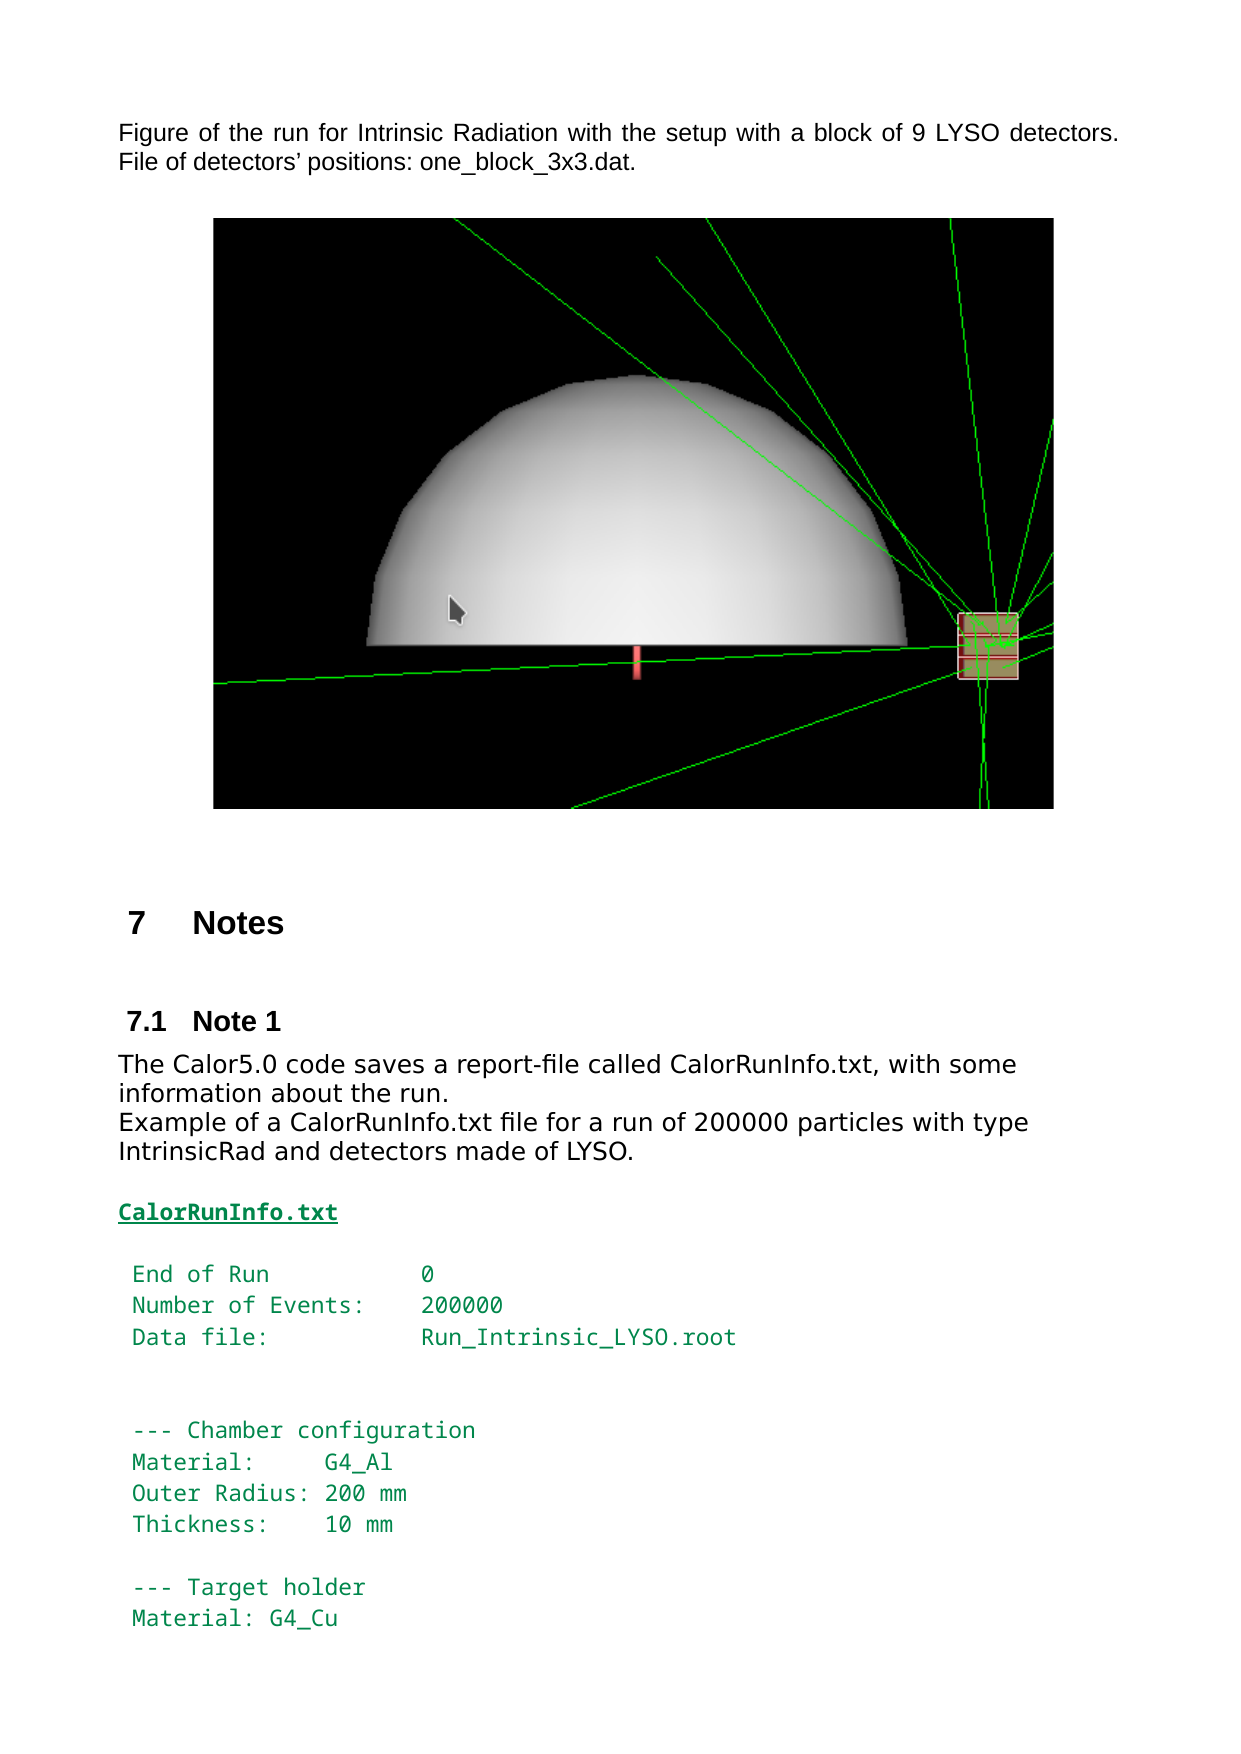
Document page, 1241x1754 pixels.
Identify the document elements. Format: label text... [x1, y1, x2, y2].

text Data file: Run_Intrinsic_LYSO.root [118, 1321, 1122, 1352]
subtitle Note 1 [118, 1004, 1122, 1037]
text Outer Radius: 200 mm [118, 1477, 1122, 1508]
text Thickness: 10 mm [118, 1508, 1122, 1539]
text --- Target holder [118, 1571, 1122, 1602]
text Material: G4_Cu [118, 1602, 1122, 1633]
text Figure of the run for Intrinsic Radiation with the setup with a block of 9 LYSO detectors. File of detectors’ positions: one_block_3x3.dat. [118, 118, 1122, 176]
text End of Run 0 [118, 1258, 1122, 1289]
picture [213, 218, 1054, 809]
subtitle Notes [118, 903, 1122, 941]
text --- Chamber configuration [118, 1414, 1122, 1446]
text Number of Events: 200000 [118, 1289, 1122, 1321]
text The Calor5.0 code saves a report-file called CalorRunInfo.txt, with some information about the run. [118, 1050, 1122, 1108]
text Material: G4_Al [118, 1446, 1122, 1477]
text CalorRunInfo.txt [118, 1196, 1122, 1227]
text Example of a CalorRunInfo.txt file for a run of 200000 particles with type IntrinsicRad and detectors made of LYSO. [118, 1108, 1122, 1167]
